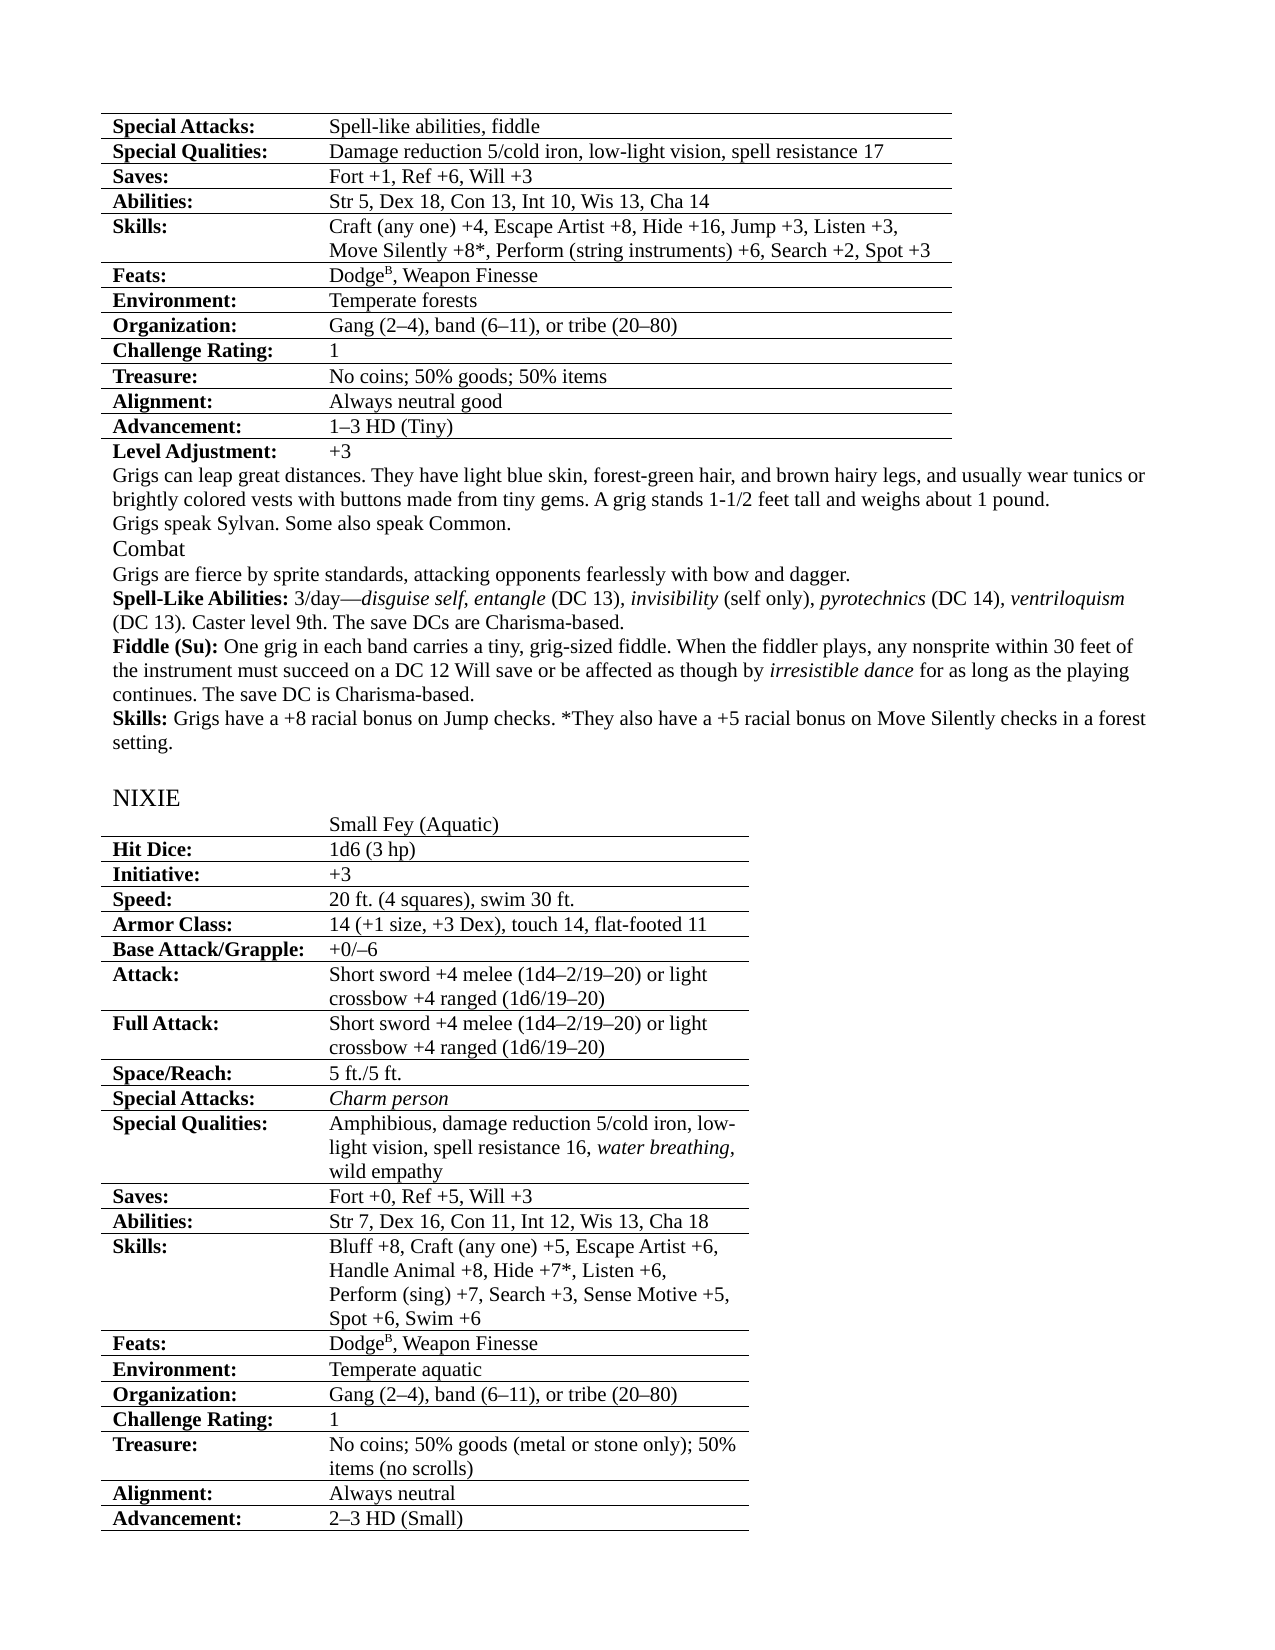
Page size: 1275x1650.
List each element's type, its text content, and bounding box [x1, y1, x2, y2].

table_cell Fort +1, Ref +6, Will +3 [318, 164, 952, 188]
table_cell Abilities: [101, 1209, 318, 1233]
table_header [101, 811, 318, 836]
table_cell Challenge Rating: [101, 1407, 318, 1431]
text NIXIE [112, 783, 1162, 811]
table_cell Alignment: [101, 1481, 318, 1505]
table_cell Advancement: [101, 414, 318, 438]
text Combat [112, 535, 1162, 561]
table_cell Challenge Rating: [101, 339, 318, 362]
table_cell Environment: [101, 288, 318, 312]
table_cell Always neutral good [318, 389, 952, 413]
table_cell Hit Dice: [101, 837, 318, 861]
table_cell Fort +0, Ref +5, Will +3 [318, 1184, 749, 1208]
table_cell Speed: [101, 887, 318, 911]
table_cell Treasure: [101, 364, 318, 388]
table_cell Always neutral [318, 1481, 749, 1505]
table_cell Special Attacks: [101, 114, 318, 138]
table_cell Damage reduction 5/cold iron, low-light vision, spell resistance 17 [318, 139, 952, 163]
table_cell Charm person [318, 1086, 749, 1109]
table_cell +3 [318, 862, 749, 886]
text Grigs are fierce by sprite standards, attacking opponents fearlessly with bow and dagger. [112, 561, 1162, 586]
table_cell 1d6 (3 hp) [318, 837, 749, 861]
text Skills: Grigs have a +8 racial bonus on Jump checks. *They also have a +5 racial bonus on Move Silently checks in a forest setting. [112, 706, 1162, 754]
table_cell Short sword +4 melee (1d4–2/19–20) or light crossbow +4 ranged (1d6/19–20) [318, 1011, 749, 1059]
table_cell No coins; 50% goods (metal or stone only); 50% items (no scrolls) [318, 1432, 749, 1480]
table_cell Feats: [101, 1331, 318, 1355]
table_cell 5 ft./5 ft. [318, 1060, 749, 1084]
text Grigs can leap great distances. They have light blue skin, forest-green hair, and brown hairy legs, and usually wear tunics or brightly colored vests with buttons made from tiny gems. A grig stands 1-1/2 feet tall and weighs about 1 pound. [112, 463, 1162, 511]
table_cell Treasure: [101, 1432, 318, 1480]
table_cell +3 [318, 439, 952, 463]
table_cell Saves: [101, 164, 318, 188]
table_cell +0/–6 [318, 937, 749, 961]
table_cell Initiative: [101, 862, 318, 886]
table_header Small Fey (Aquatic) [318, 811, 749, 836]
table_cell Armor Class: [101, 912, 318, 936]
table_cell Skills: [101, 1234, 318, 1330]
table_cell 1 [318, 1407, 749, 1431]
table_cell Abilities: [101, 189, 318, 213]
table_cell Base Attack/Grapple: [101, 937, 318, 961]
table_cell Bluff +8, Craft (any one) +5, Escape Artist +6, Handle Animal +8, Hide +7*, Listen +6, Perform (sing) +7, Search +3, Sense Motive +5, Spot +6, Swim +6 [318, 1234, 749, 1330]
table_cell No coins; 50% goods; 50% items [318, 364, 952, 388]
table_cell Temperate aquatic [318, 1356, 749, 1381]
text Grigs speak Sylvan. Some also speak Common. [112, 511, 1162, 535]
text Spell-Like Abilities: 3/day—disguise self, entangle (DC 13), invisibility (self only), pyrotechnics (DC 14), ventriloquism (DC 13). Caster level 9th. The save DCs are Charisma-based. [112, 586, 1162, 634]
table_cell Short sword +4 melee (1d4–2/19–20) or light crossbow +4 ranged (1d6/19–20) [318, 962, 749, 1010]
table_cell Craft (any one) +4, Escape Artist +8, Hide +16, Jump +3, Listen +3, Move Silently +8*, Perform (string instruments) +6, Search +2, Spot +3 [318, 214, 952, 262]
table_cell Advancement: [101, 1506, 318, 1530]
table_cell 1–3 HD (Tiny) [318, 414, 952, 438]
table_cell Str 5, Dex 18, Con 13, Int 10, Wis 13, Cha 14 [318, 189, 952, 213]
table_cell Special Attacks: [101, 1086, 318, 1109]
table_cell Attack: [101, 962, 318, 1010]
table_cell Environment: [101, 1356, 318, 1381]
table_cell Alignment: [101, 389, 318, 413]
table_cell DodgeB, Weapon Finesse [318, 263, 952, 287]
table_cell Gang (2–4), band (6–11), or tribe (20–80) [318, 1382, 749, 1406]
table_cell 2–3 HD (Small) [318, 1506, 749, 1530]
table_cell Feats: [101, 263, 318, 287]
table_cell Organization: [101, 1382, 318, 1406]
table_cell 14 (+1 size, +3 Dex), touch 14, flat-footed 11 [318, 912, 749, 936]
table_cell Gang (2–4), band (6–11), or tribe (20–80) [318, 313, 952, 337]
table_cell Temperate forests [318, 288, 952, 312]
table_cell Level Adjustment: [101, 439, 318, 463]
table_cell Amphibious, damage reduction 5/cold iron, low-light vision, spell resistance 16, water breathing, wild empathy [318, 1111, 749, 1183]
table_cell 20 ft. (4 squares), swim 30 ft. [318, 887, 749, 911]
table_cell Full Attack: [101, 1011, 318, 1059]
table_cell Saves: [101, 1184, 318, 1208]
table_cell Special Qualities: [101, 1111, 318, 1183]
table_cell 1 [318, 339, 952, 362]
table_cell Organization: [101, 313, 318, 337]
table_cell Str 7, Dex 16, Con 11, Int 12, Wis 13, Cha 18 [318, 1209, 749, 1233]
table_cell DodgeB, Weapon Finesse [318, 1331, 749, 1355]
table_cell Space/Reach: [101, 1060, 318, 1084]
table_cell Skills: [101, 214, 318, 262]
text Fiddle (Su): One grig in each band carries a tiny, grig-sized fiddle. When the fiddler plays, any nonsprite within 30 feet of the instrument must succeed on a DC 12 Will save or be affected as though by irresistible dance for as long as the playing continues. The save DC is Charisma-based. [112, 634, 1162, 706]
table_cell Spell-like abilities, fiddle [318, 114, 952, 138]
table_cell Special Qualities: [101, 139, 318, 163]
